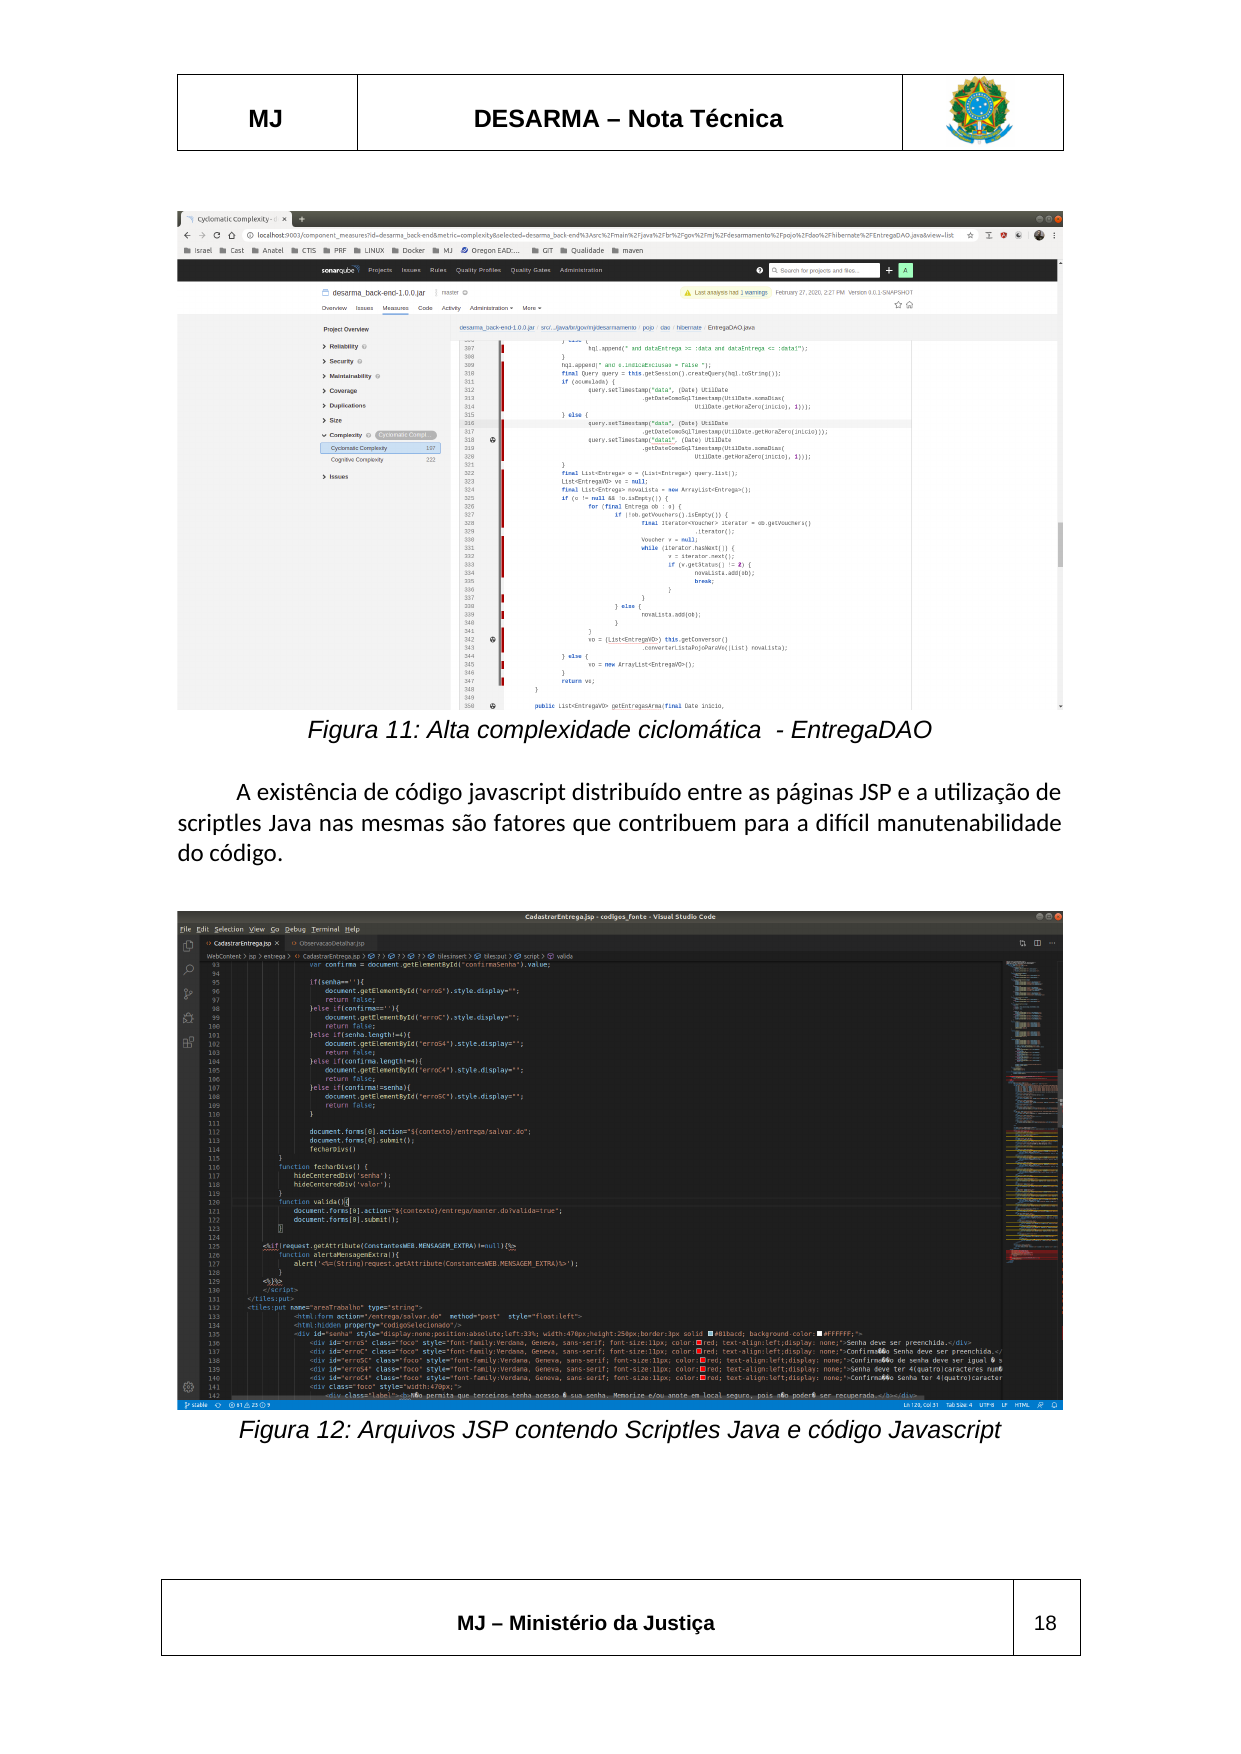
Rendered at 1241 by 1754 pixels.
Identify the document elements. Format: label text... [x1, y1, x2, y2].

picture [177, 911, 1063, 1410]
picture [177, 211, 1063, 710]
text Figura 12: Arquivos JSP contendo Scriptles Java e código Javascript [177, 1410, 1063, 1443]
picture [944, 75, 1020, 149]
text Figura 11: Alta complexidade ciclomática - EntregaDAO [177, 710, 1063, 744]
text A existência de código javascript distribuído entre as páginas JSP e a utilização de scriptles Java nas mesmas são fatores que contribuem para a difícil manutenabilidade do código. [177, 837, 1063, 868]
